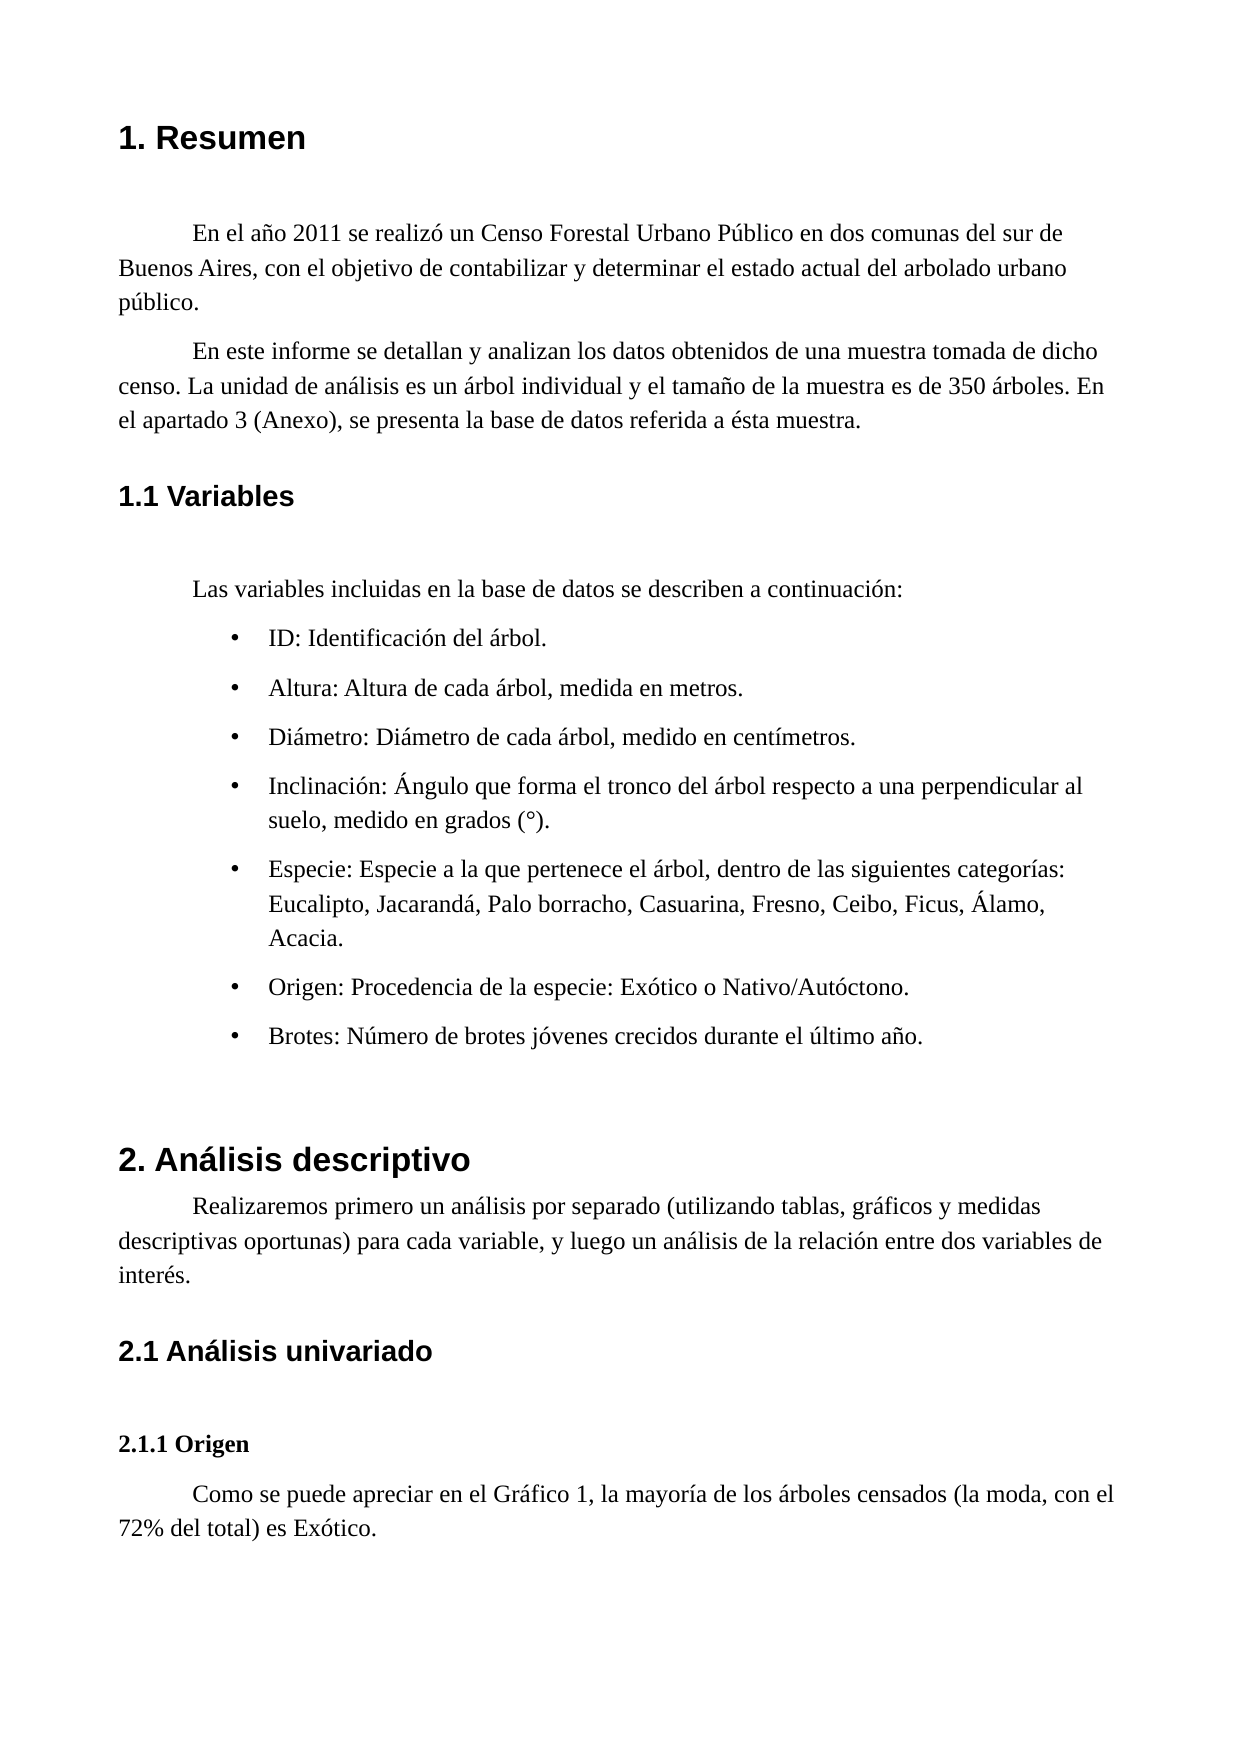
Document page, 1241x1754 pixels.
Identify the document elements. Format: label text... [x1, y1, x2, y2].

list Especie: Especie a la que pertenece el árbol, dentro de las siguientes categorías: Eucalipto, Jacarandá, Palo borracho, Casuarina, Fresno, Ceibo, Ficus, Álamo, Acacia. [231, 854, 1122, 952]
text Realizaremos primero un análisis por separado (utilizando tablas, gráficos y medidas descriptivas oportunas) para cada variable, y luego un análisis de la relación entre dos variables de interés. [118, 1191, 1122, 1289]
subtitle 1. Resumen [118, 118, 1122, 157]
subtitle 2.1 Análisis univariado [118, 1334, 1122, 1368]
list Diámetro: Diámetro de cada árbol, medido en centímetros. [231, 722, 1122, 750]
list Brotes: Número de brotes jóvenes crecidos durante el último año. [231, 1021, 1122, 1050]
subtitle 2. Análisis descriptivo [118, 1140, 1122, 1179]
list Origen: Procedencia de la especie: Exótico o Nativo/Autóctono. [231, 972, 1122, 1001]
list Altura: Altura de cada árbol, medida en metros. [231, 673, 1122, 701]
list Inclinación: Ángulo que forma el tronco del árbol respecto a una perpendicular al suelo, medido en grados (°). [231, 771, 1122, 834]
text Las variables incluidas en la base de datos se describen a continuación: [118, 574, 1122, 603]
text En este informe se detallan y analizan los datos obtenidos de una muestra tomada de dicho censo. La unidad de análisis es un árbol individual y el tamaño de la muestra es de 350 árboles. En el apartado 3 (Anexo), se presenta la base de datos referida a ésta muestra. [118, 336, 1122, 434]
list ID: Identificación del árbol. [231, 623, 1122, 652]
text Como se puede apreciar en el Gráfico 1, la mayoría de los árboles censados (la moda, con el 72% del total) es Exótico. [118, 1479, 1122, 1542]
subtitle 1.1 Variables [118, 479, 1122, 513]
text 2.1.1 Origen [118, 1429, 1122, 1458]
text En el año 2011 se realizó un Censo Forestal Urbano Público en dos comunas del sur de Buenos Aires, con el objetivo de contabilizar y determinar el estado actual del arbolado urbano público. [118, 218, 1122, 316]
